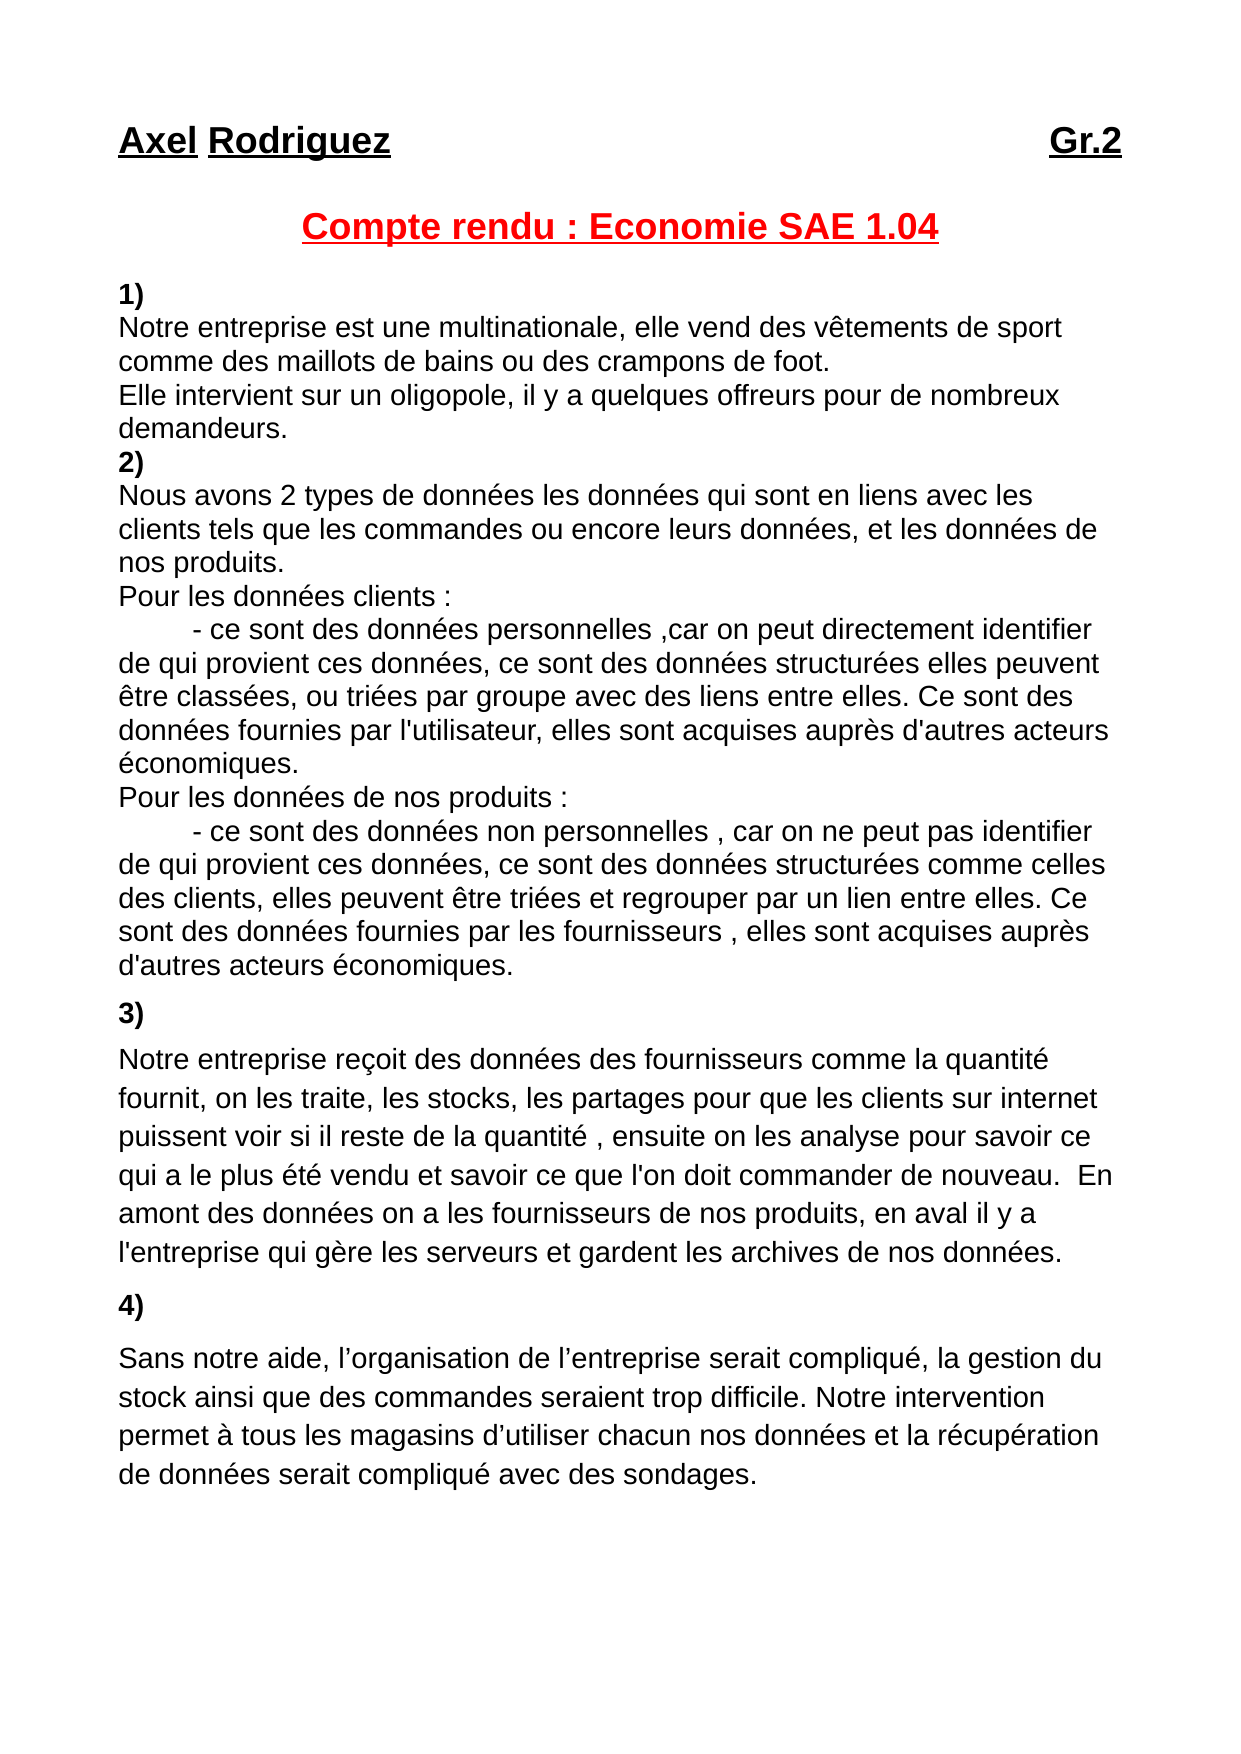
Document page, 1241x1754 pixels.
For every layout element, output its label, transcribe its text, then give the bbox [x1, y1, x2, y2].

text Notre entreprise est une multinationale, elle vend des vêtements de sport comme des maillots de bains ou des crampons de foot. [118, 311, 1122, 378]
text Elle intervient sur un oligopole, il y a quelques offreurs pour de nombreux demandeurs. [118, 378, 1122, 445]
text - ce sont des données personnelles ,car on peut directement identifier de qui provient ces données, ce sont des données structurées elles peuvent être classées, ou triées par groupe avec des liens entre elles. Ce sont des données fournies par l'utilisateur, elles sont acquises auprès d'autres acteurs économiques. [118, 612, 1122, 780]
text - ce sont des données non personnelles , car on ne peut pas identifier de qui provient ces données, ce sont des données structurées comme celles des clients, elles peuvent être triées et regrouper par un lien entre elles. Ce sont des données fournies par les fournisseurs , elles sont acquises auprès d'autres acteurs économiques. [118, 814, 1122, 981]
text 4) [118, 1288, 1122, 1322]
text Sans notre aide, l’organisation de l’entreprise serait compliqué, la gestion du stock ainsi que des commandes seraient trop difficile. Notre intervention permet à tous les magasins d’utiliser chacun nos données et la récupération de données serait compliqué avec des sondages. [118, 1341, 1122, 1490]
text Nous avons 2 types de données les données qui sont en liens avec les clients tels que les commandes ou encore leurs données, et les données de nos produits. [118, 478, 1122, 579]
text Pour les données de nos produits : [118, 780, 1122, 814]
subtitle 3) [118, 996, 1122, 1030]
text Pour les données clients : [118, 579, 1122, 612]
text 1) [118, 277, 1122, 311]
text Notre entreprise reçoit des données des fournisseurs comme la quantité fournit, on les traite, les stocks, les partages pour que les clients sur internet puissent voir si il reste de la quantité , ensuite on les analyse pour savoir ce qui a le plus été vendu et savoir ce que l'on doit commander de nouveau. En amont des données on a les fournisseurs de nos produits, en aval il y a l'entreprise qui gère les serveurs et gardent les archives de nos données. [118, 1042, 1122, 1268]
text 2) [118, 445, 1122, 478]
